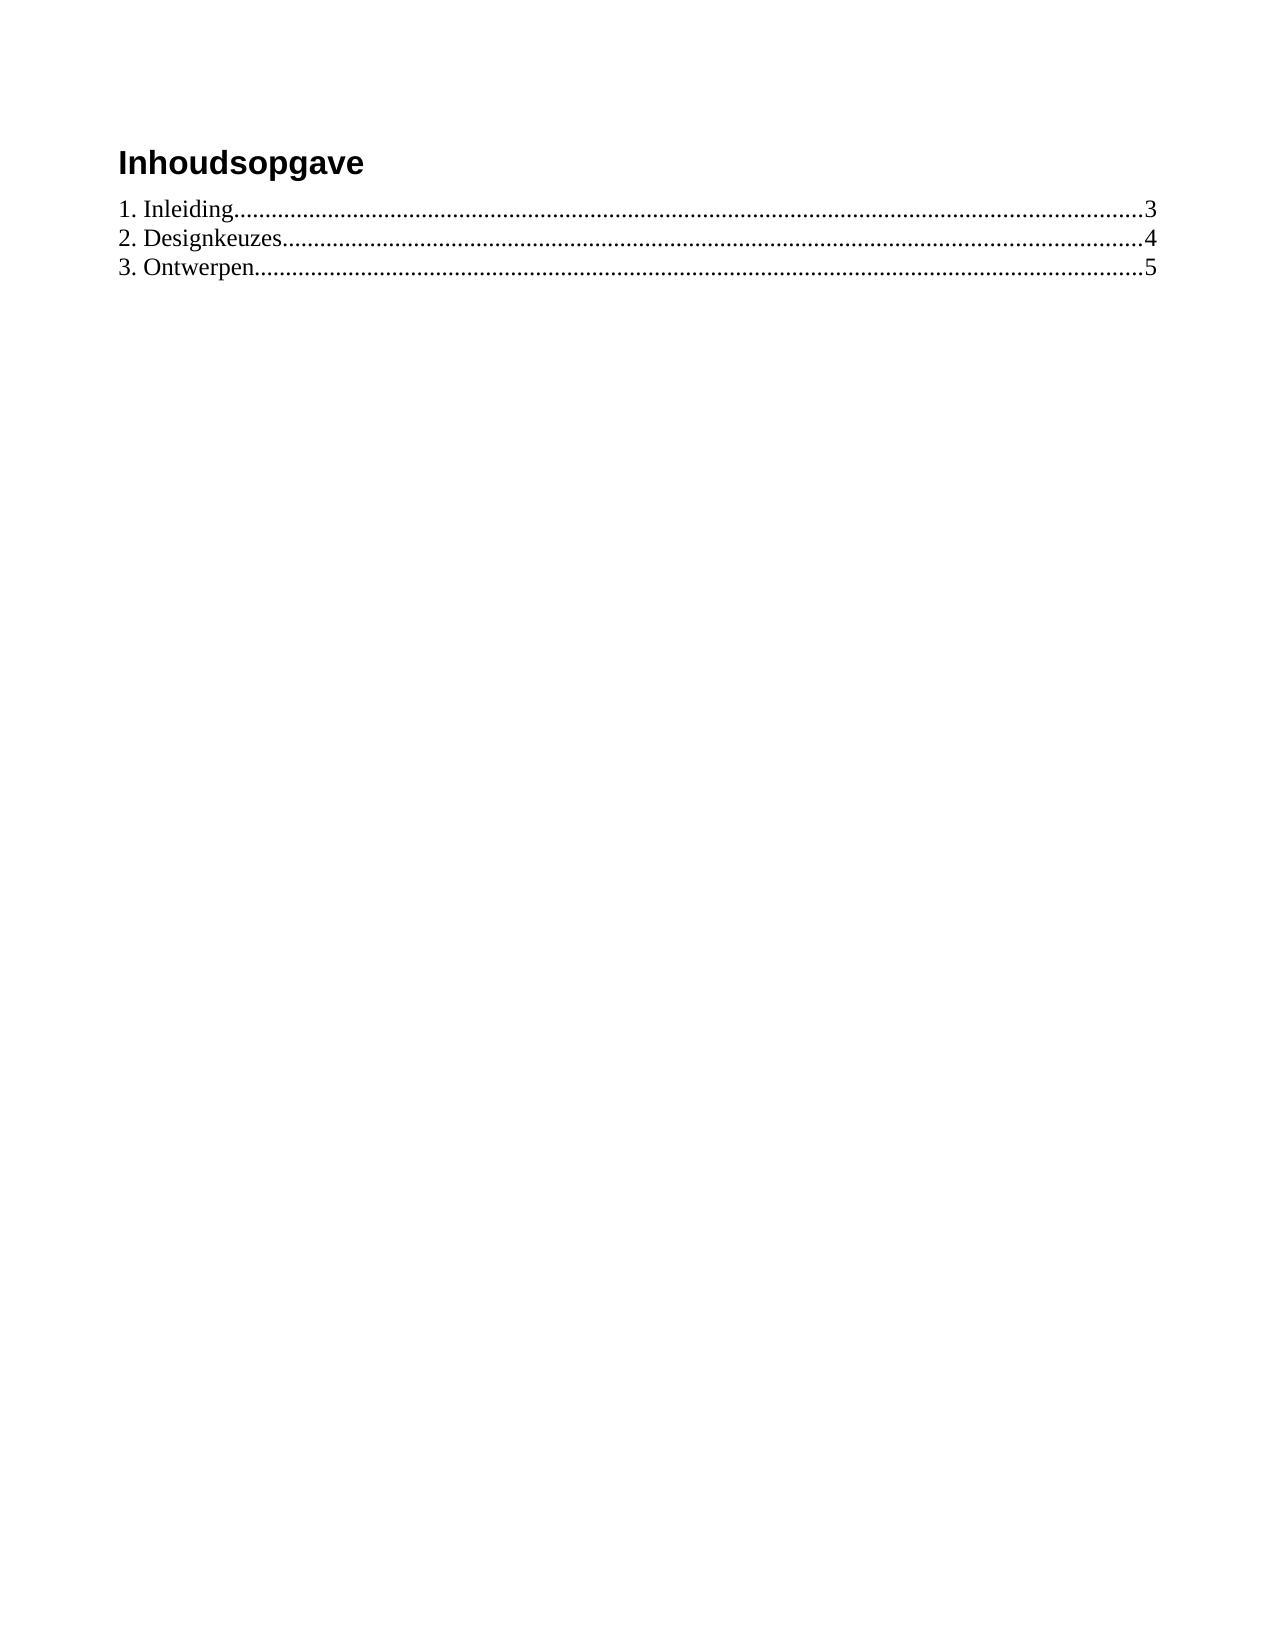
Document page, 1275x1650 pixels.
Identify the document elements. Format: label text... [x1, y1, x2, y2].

text 1. Inleiding 3 [118, 194, 1157, 223]
text 2. Designkeuzes 4 [118, 223, 1157, 252]
text 3. Ontwerpen 5 [118, 252, 1157, 280]
subtitle Inhoudsopgave [118, 143, 1157, 182]
